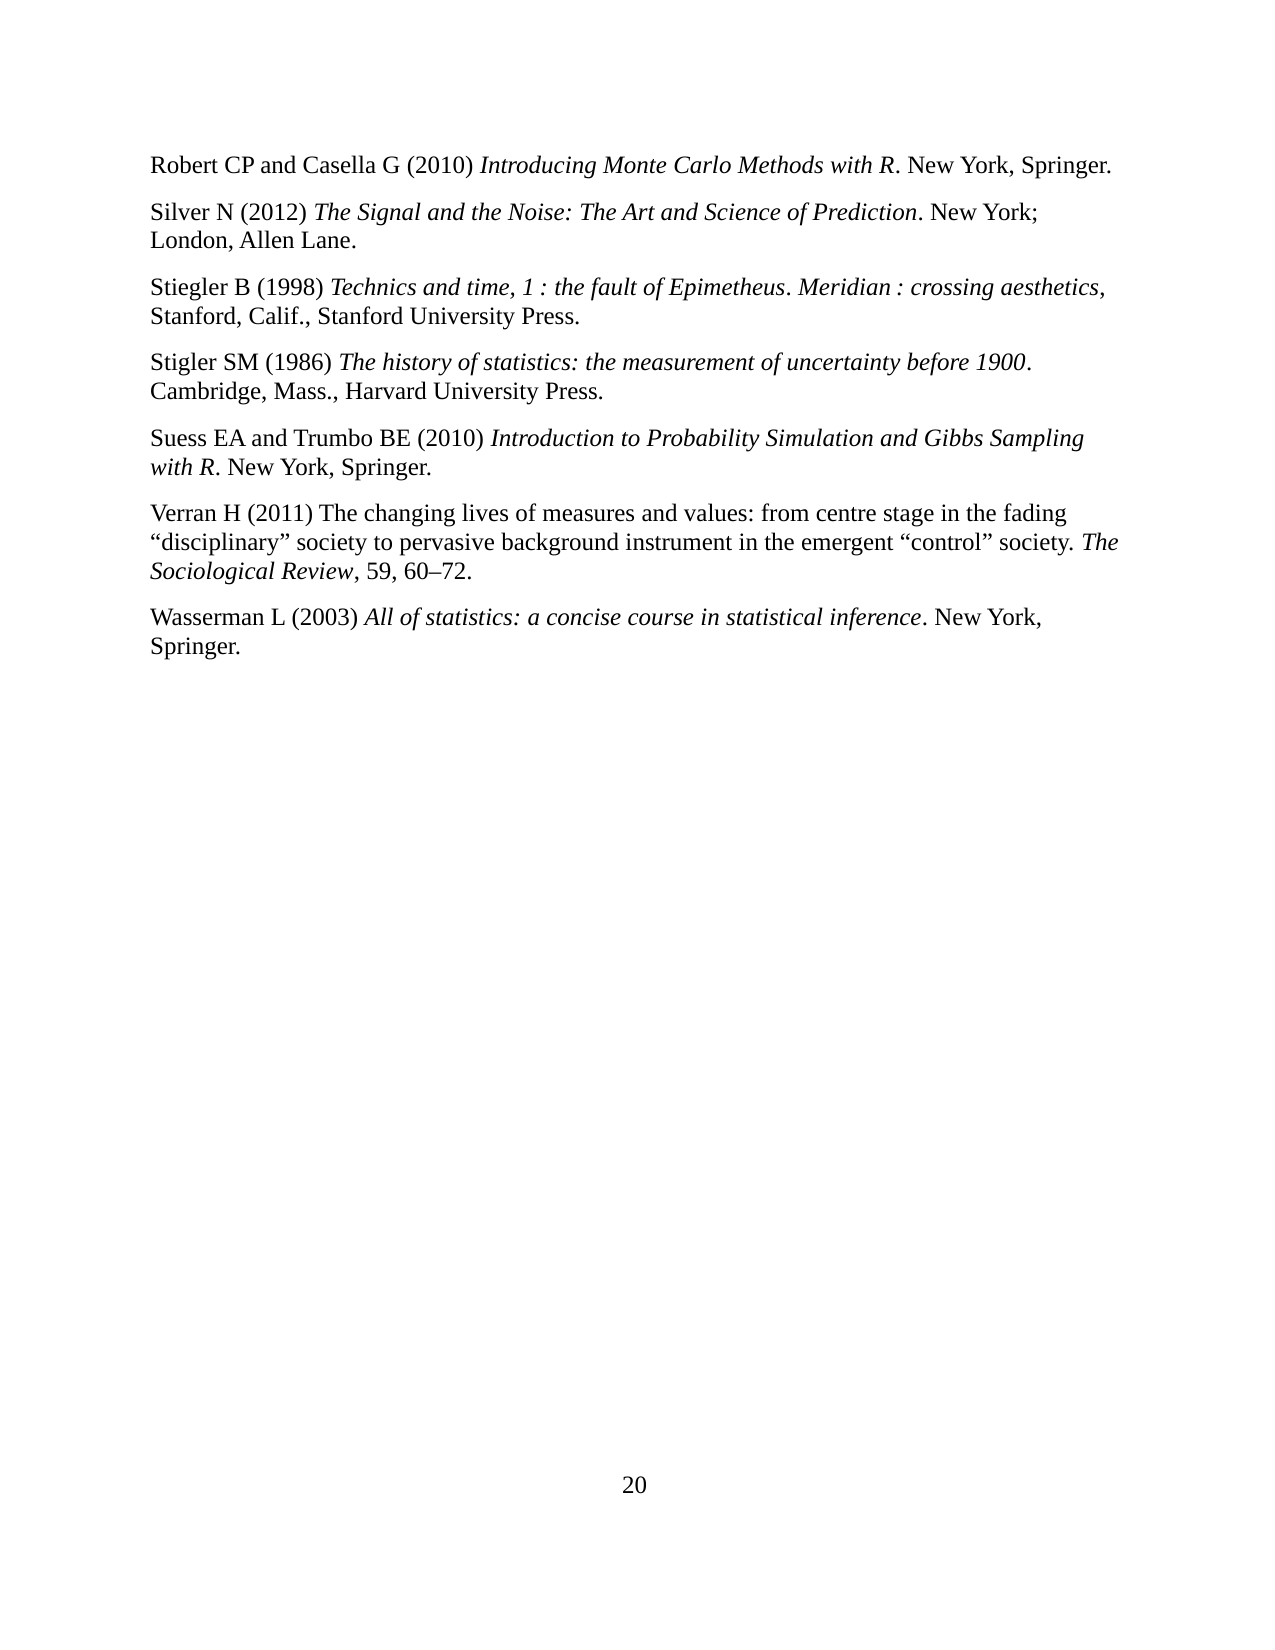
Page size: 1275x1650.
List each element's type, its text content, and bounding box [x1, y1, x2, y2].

text Silver N (2012) The Signal and the Noise: The Art and Science of Prediction. New York; London, Allen Lane. [150, 197, 1125, 254]
text Stiegler B (1998) Technics and time, 1 : the fault of Epimetheus. Meridian : crossing aesthetics, Stanford, Calif., Stanford University Press. [150, 272, 1125, 329]
text Stigler SM (1986) The history of statistics: the measurement of uncertainty before 1900. Cambridge, Mass., Harvard University Press. [150, 347, 1125, 405]
text Verran H (2011) The changing lives of measures and values: from centre stage in the fading “disciplinary” society to pervasive background instrument in the emergent “control” society. The Sociological Review, 59, 60–72. [150, 498, 1125, 584]
text Robert CP and Casella G (2010) Introducing Monte Carlo Methods with R. New York, Springer. [150, 150, 1125, 179]
text Suess EA and Trumbo BE (2010) Introduction to Probability Simulation and Gibbs Sampling with R. New York, Springer. [150, 423, 1125, 480]
text Wasserman L (2003) All of statistics: a concise course in statistical inference. New York, Springer. [150, 602, 1125, 660]
